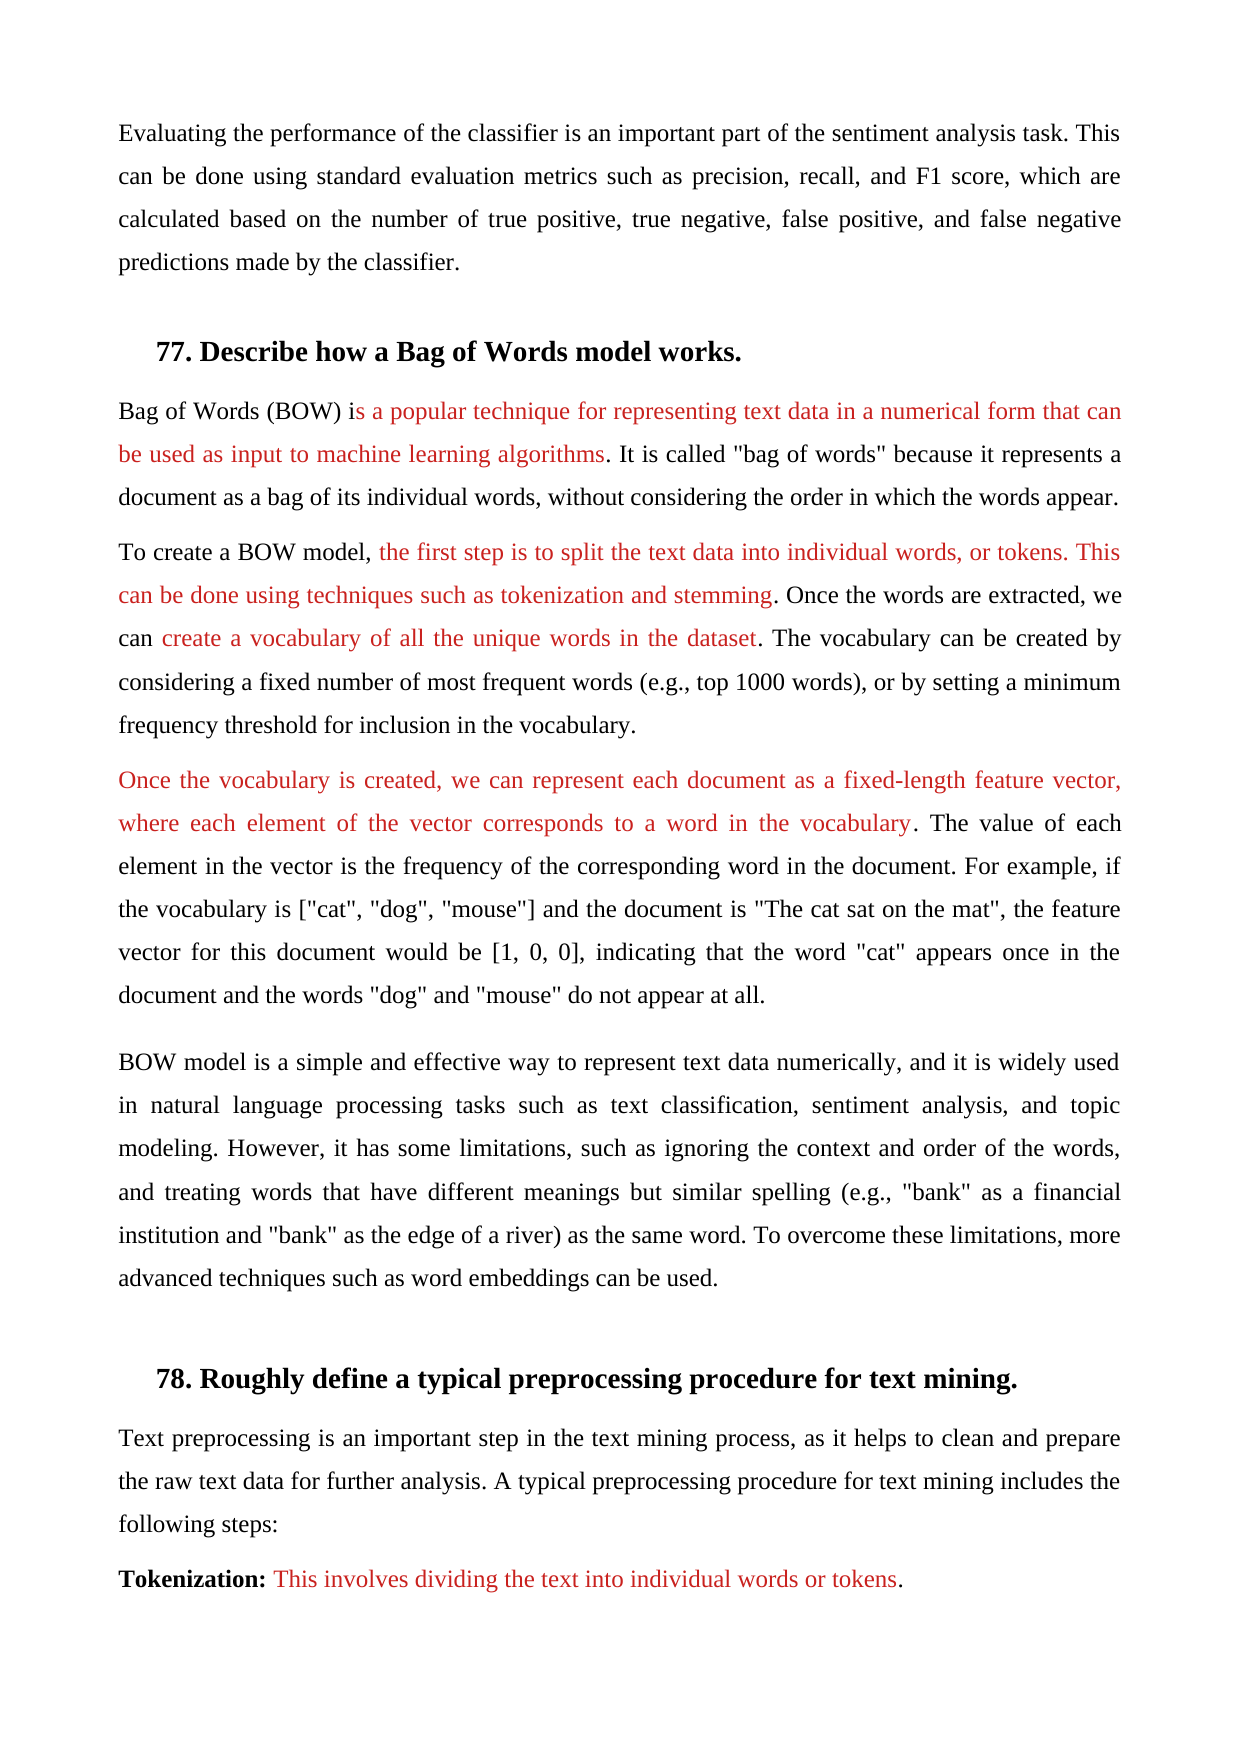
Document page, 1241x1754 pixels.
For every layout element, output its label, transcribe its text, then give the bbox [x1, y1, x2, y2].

text Tokenization: This involves dividing the text into individual words or tokens. [118, 1564, 1122, 1593]
text Evaluating the performance of the classifier is an important part of the sentiment analysis task. This can be done using standard evaluation metrics such as precision, recall, and F1 score, which are calculated based on the number of true positive, true negative, false positive, and false negative predictions made by the classifier. [118, 118, 1122, 276]
text Text preprocessing is an important step in the text mining process, as it helps to clean and prepare the raw text data for further analysis. A typical preprocessing procedure for text mining includes the following steps: [118, 1423, 1122, 1538]
text Once the vocabulary is created, we can represent each document as a fixed-length feature vector, where each element of the vector corresponds to a word in the vocabulary. The value of each element in the vector is the frequency of the corresponding word in the document. For example, if the vocabulary is ["cat", "dog", "mouse"] and the document is "The cat sat on the mat", the feature vector for this document would be [1, 0, 0], indicating that the word "cat" appears once in the document and the words "dog" and "mouse" do not appear at all. [118, 765, 1122, 1009]
list Roughly define a typical preprocessing procedure for text mining. [156, 1361, 1122, 1394]
text Bag of Words (BOW) is a popular technique for representing text data in a numerical form that can be used as input to machine learning algorithms. It is called "bag of words" because it represents a document as a bag of its individual words, without considering the order in which the words appear. [118, 396, 1122, 511]
text BOW model is a simple and effective way to represent text data numerically, and it is widely used in natural language processing tasks such as text classification, sentiment analysis, and topic modeling. However, it has some limitations, such as ignoring the context and order of the words, and treating words that have different meanings but similar spelling (e.g., "bank" as a financial institution and "bank" as the edge of a river) as the same word. To overcome these limitations, more advanced techniques such as word embeddings can be used. [118, 1047, 1122, 1292]
list Describe how a Bag of Words model works. [156, 334, 1122, 367]
text To create a BOW model, the first step is to split the text data into individual words, or tokens. This can be done using techniques such as tokenization and stemming. Once the words are extracted, we can create a vocabulary of all the unique words in the dataset. The vocabulary can be created by considering a fixed number of most frequent words (e.g., top 1000 words), or by setting a minimum frequency threshold for inclusion in the vocabulary. [118, 537, 1122, 738]
